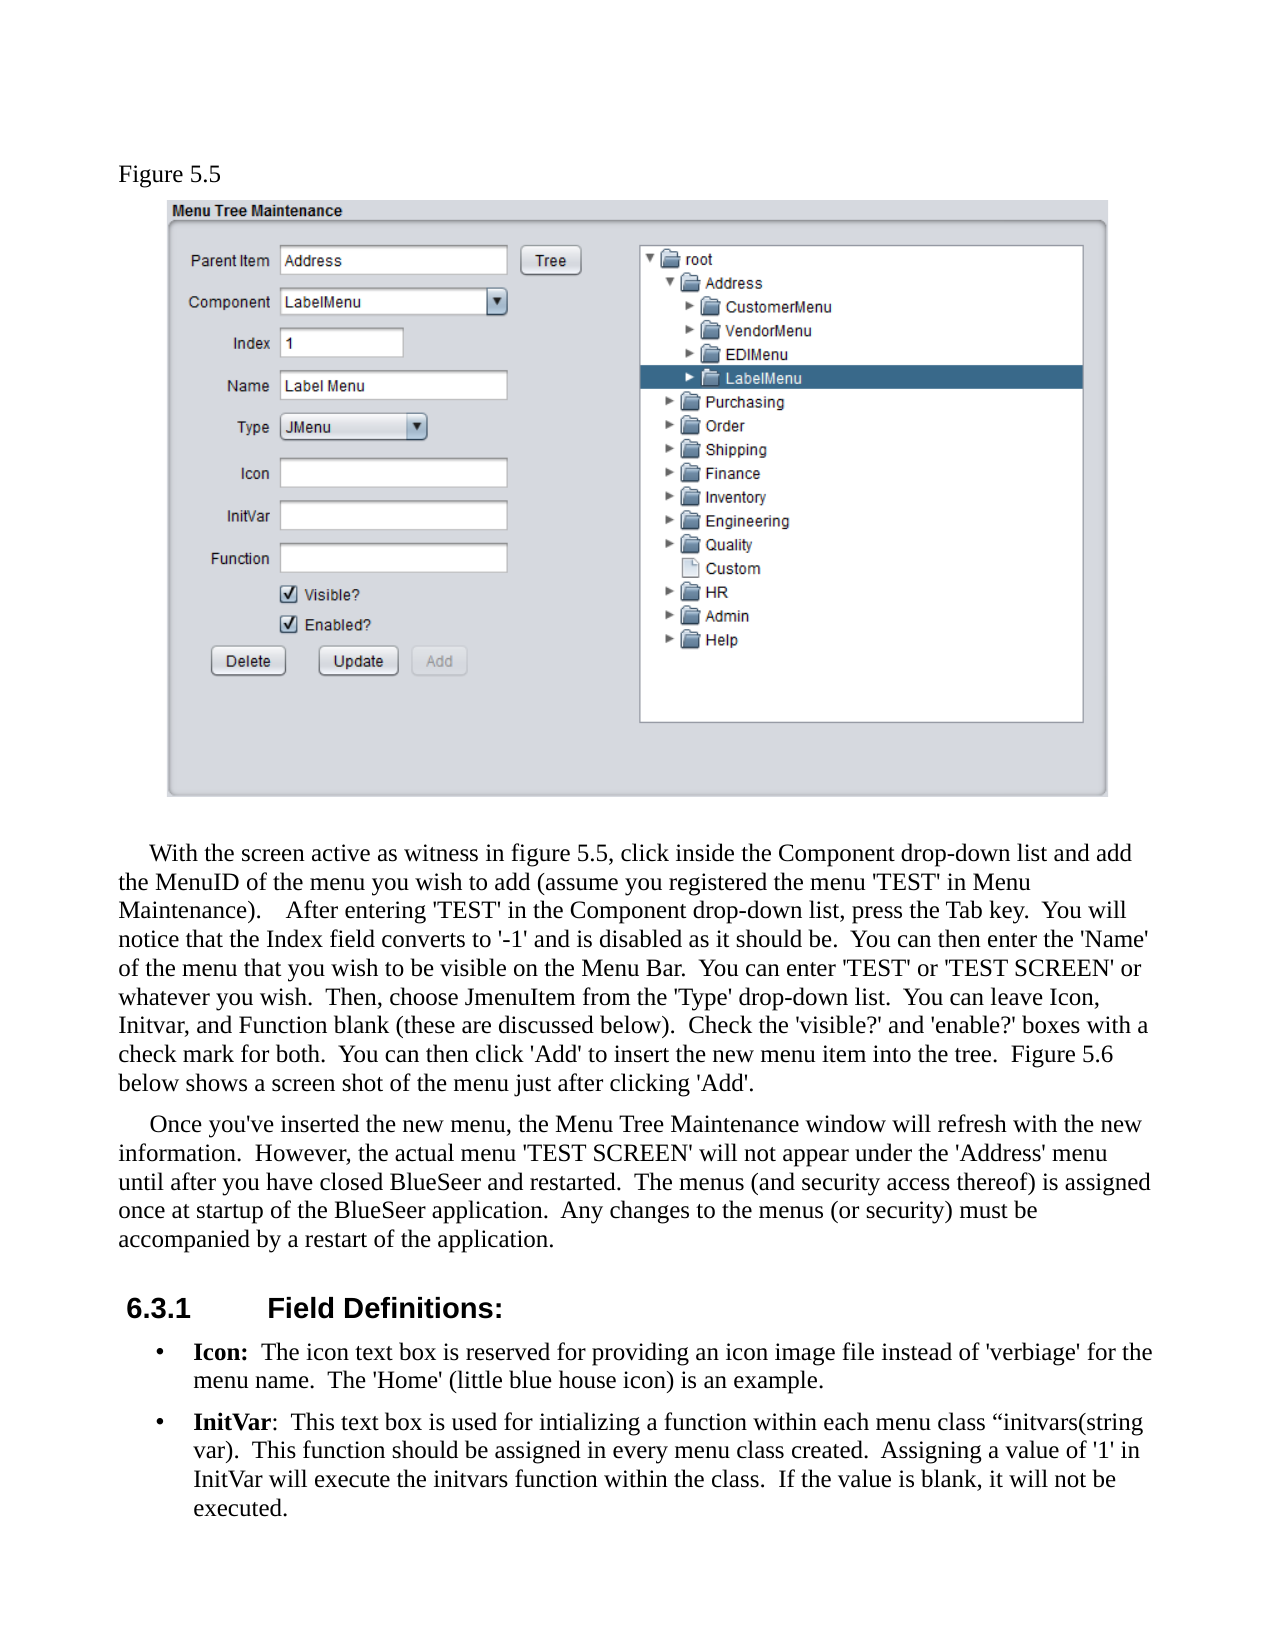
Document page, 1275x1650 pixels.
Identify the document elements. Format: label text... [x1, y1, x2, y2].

text Figure 5.5 [118, 159, 1157, 188]
text With the screen active as witness in figure 5.5, click inside the Component drop-down list and add the MenuID of the menu you wish to add (assume you registered the menu 'TEST' in Menu Maintenance). After entering 'TEST' in the Component drop-down list, press the Tab key. You will notice that the Index field converts to '-1' and is disabled as it should be. You can then enter the 'Name' of the menu that you wish to be visible on the Menu Bar. You can enter 'TEST' or 'TEST SCREEN' or whatever you wish. Then, choose JmenuItem from the 'Type' drop-down list. You can leave Icon, Initvar, and Function blank (these are discussed below). Check the 'visible?' and 'enable?' boxes with a check mark for both. You can then click 'Add' to insert the new menu item into the tree. Figure 5.6 below shows a screen shot of the menu just after clicking 'Add'. [118, 838, 1157, 1097]
text Once you've inserted the new menu, the Menu Tree Maintenance window will refresh with the new information. However, the actual menu 'TEST SCREEN' will not appear under the 'Address' menu until after you have closed BlueSeer and restarted. The menus (and security access thereof) is assigned once at startup of the BlueSeer application. Any changes to the menus (or security) must be accompanied by a restart of the application. [118, 1109, 1157, 1253]
list InitVar: This text box is used for intializing a function within each menu class “initvars(string var). This function should be assigned in every menu class created. Assigning a value of '1' in InitVar will execute the initvars function within the class. If the value is blank, it will not be executed. [156, 1407, 1157, 1522]
list Icon: The icon text box is reserved for providing an icon image file instead of 'verbiage' for the menu name. The 'Home' (little blue house icon) is an example. [156, 1337, 1157, 1394]
picture [166, 200, 1109, 797]
subtitle Field Definitions: [118, 1291, 1157, 1324]
